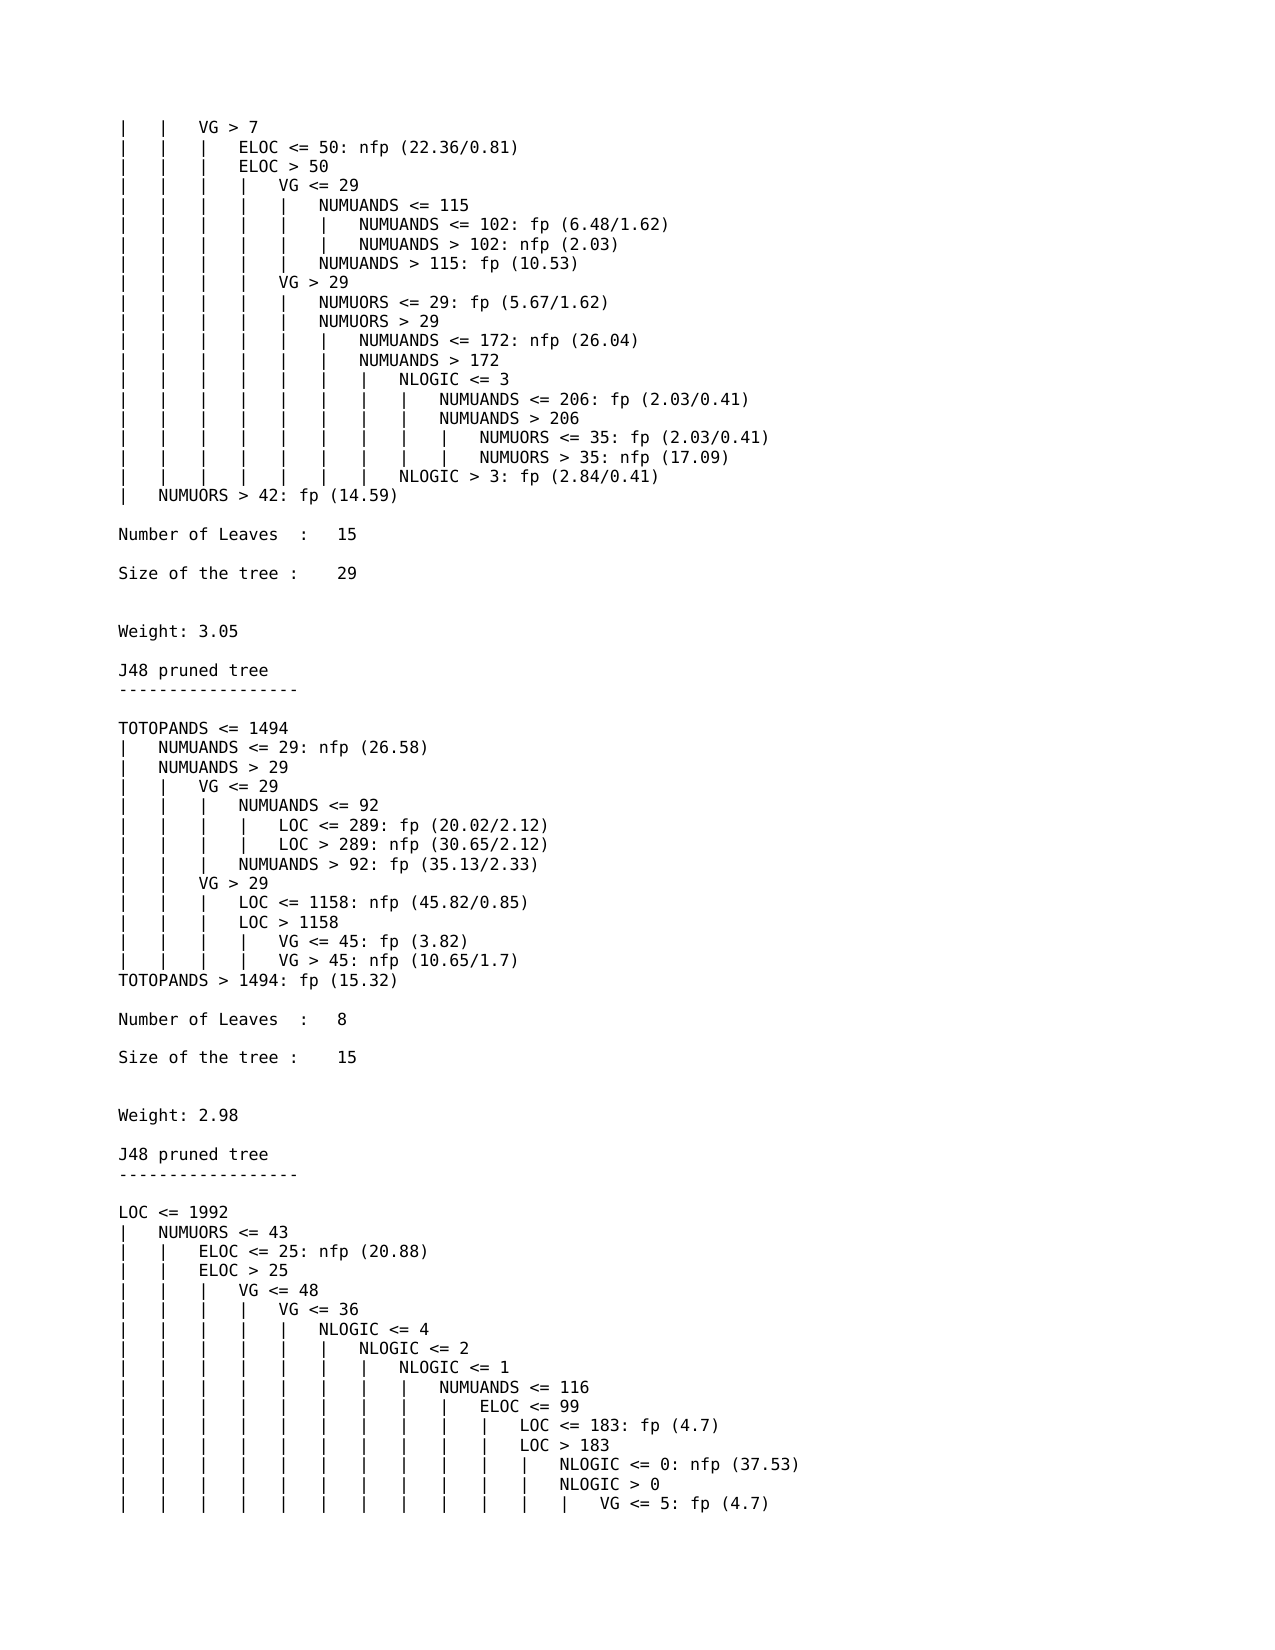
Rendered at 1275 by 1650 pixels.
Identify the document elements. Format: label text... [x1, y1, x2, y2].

text J48 pruned tree [118, 1145, 1157, 1164]
text | | | LOC <= 1158: nfp (45.82/0.85) [118, 893, 1157, 912]
text | | VG > 7 [118, 118, 1157, 137]
text | | | | VG <= 36 [118, 1300, 1157, 1319]
text | | | | | NUMUANDS > 115: fp (10.53) [118, 254, 1157, 273]
text | | | | | | | | | | LOC > 183 [118, 1436, 1157, 1455]
text Size of the tree : 29 [118, 564, 1157, 583]
text | | | | | NLOGIC <= 4 [118, 1319, 1157, 1339]
text | | | | | NUMUANDS <= 115 [118, 196, 1157, 215]
text | | | NUMUANDS <= 92 [118, 796, 1157, 816]
text | | ELOC <= 25: nfp (20.88) [118, 1242, 1157, 1261]
text Number of Leaves : 8 [118, 1009, 1157, 1029]
text | | | | | | | | NUMUANDS > 206 [118, 409, 1157, 428]
text ------------------ [118, 680, 1157, 699]
text | | | LOC > 1158 [118, 912, 1157, 932]
text | | | | VG <= 29 [118, 176, 1157, 196]
text | | | | | | NUMUANDS > 102: nfp (2.03) [118, 234, 1157, 254]
text | | | | | | | | | NUMUORS > 35: nfp (17.09) [118, 447, 1157, 467]
text | | | | | | NLOGIC <= 2 [118, 1339, 1157, 1358]
text | | | | | | NUMUANDS <= 172: nfp (26.04) [118, 331, 1157, 351]
text Weight: 3.05 [118, 622, 1157, 641]
text | | | ELOC > 50 [118, 157, 1157, 176]
text Size of the tree : 15 [118, 1048, 1157, 1067]
text | | | | | | | | | ELOC <= 99 [118, 1397, 1157, 1416]
text Number of Leaves : 15 [118, 525, 1157, 544]
text | NUMUORS <= 43 [118, 1222, 1157, 1242]
text | | | | | | | | | NUMUORS <= 35: fp (2.03/0.41) [118, 428, 1157, 447]
text | | | | | | | | NUMUANDS <= 206: fp (2.03/0.41) [118, 389, 1157, 409]
text | NUMUANDS <= 29: nfp (26.58) [118, 738, 1157, 757]
text | | | | | | | NLOGIC > 3: fp (2.84/0.41) [118, 467, 1157, 486]
text | | VG <= 29 [118, 777, 1157, 796]
text | | | | | | | NLOGIC <= 1 [118, 1358, 1157, 1377]
text | | | | VG <= 45: fp (3.82) [118, 932, 1157, 951]
text | | | | | NUMUORS <= 29: fp (5.67/1.62) [118, 292, 1157, 312]
text TOTOPANDS <= 1494 [118, 719, 1157, 738]
text | | ELOC > 25 [118, 1261, 1157, 1281]
text | | | | | | | NLOGIC <= 3 [118, 370, 1157, 389]
text | NUMUANDS > 29 [118, 757, 1157, 777]
text | | | | | | | | NUMUANDS <= 116 [118, 1377, 1157, 1397]
text | | VG > 29 [118, 874, 1157, 893]
text | | | | | | | | | | | NLOGIC > 0 [118, 1474, 1157, 1494]
text | | | VG <= 48 [118, 1281, 1157, 1300]
text | | | ELOC <= 50: nfp (22.36/0.81) [118, 137, 1157, 157]
text | NUMUORS > 42: fp (14.59) [118, 486, 1157, 506]
text Weight: 2.98 [118, 1106, 1157, 1126]
text | | | | LOC > 289: nfp (30.65/2.12) [118, 835, 1157, 854]
text J48 pruned tree [118, 661, 1157, 680]
text TOTOPANDS > 1494: fp (15.32) [118, 971, 1157, 990]
text | | | | VG > 45: nfp (10.65/1.7) [118, 951, 1157, 971]
text | | | | | | NUMUANDS > 172 [118, 351, 1157, 370]
text | | | | | | | | | | | | VG <= 5: fp (4.7) [118, 1494, 1157, 1513]
text LOC <= 1992 [118, 1203, 1157, 1222]
text | | | | LOC <= 289: fp (20.02/2.12) [118, 816, 1157, 835]
text | | | | | | NUMUANDS <= 102: fp (6.48/1.62) [118, 215, 1157, 234]
text | | | NUMUANDS > 92: fp (35.13/2.33) [118, 854, 1157, 874]
text | | | | VG > 29 [118, 273, 1157, 292]
text | | | | | NUMUORS > 29 [118, 312, 1157, 331]
text ------------------ [118, 1164, 1157, 1184]
text | | | | | | | | | | | NLOGIC <= 0: nfp (37.53) [118, 1455, 1157, 1474]
text | | | | | | | | | | LOC <= 183: fp (4.7) [118, 1416, 1157, 1436]
